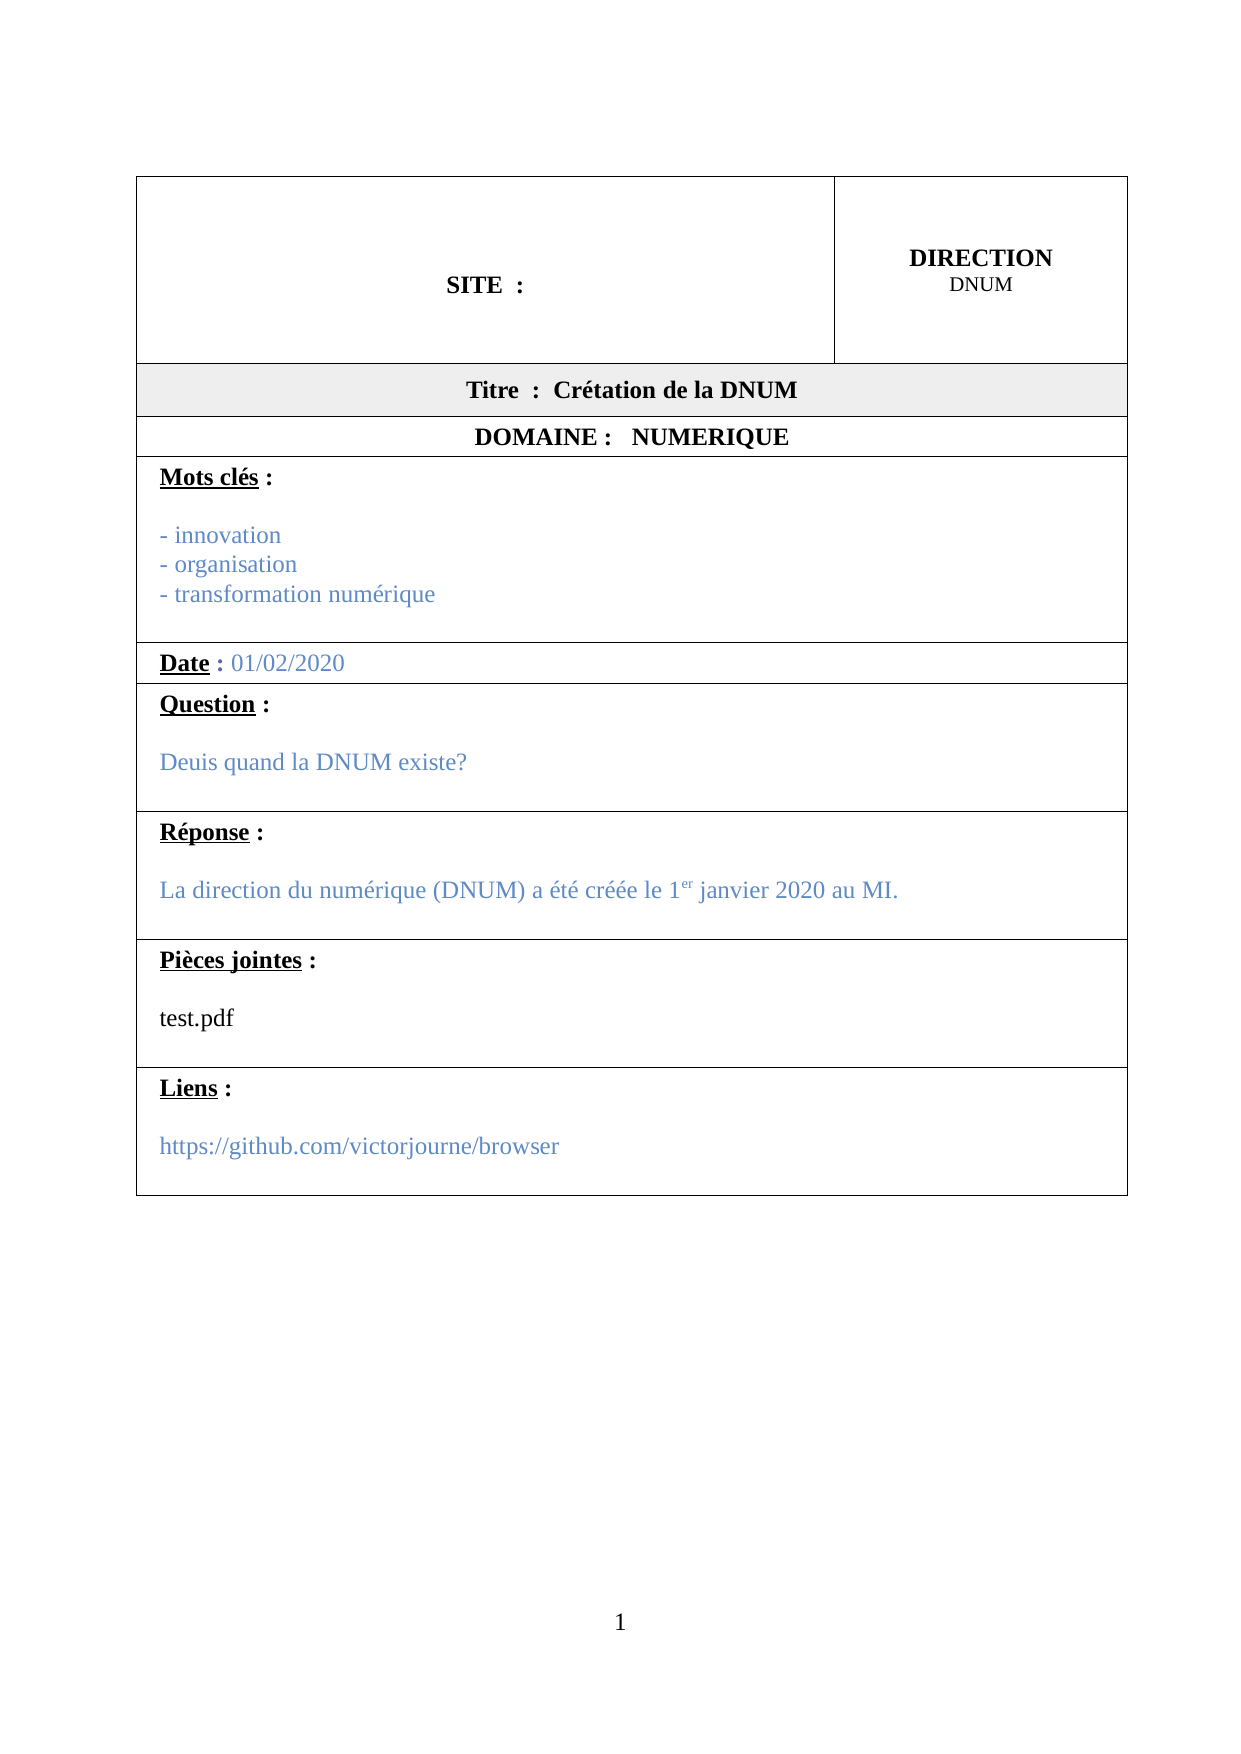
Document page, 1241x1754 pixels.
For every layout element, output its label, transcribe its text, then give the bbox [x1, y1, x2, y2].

table_cell Pièces jointes : test.pdf [137, 940, 1127, 1067]
table_cell Liens : https://github.com/victorjourne/browser [137, 1068, 1127, 1195]
table_cell DOMAINE : NUMERIQUE [137, 417, 1127, 456]
table_header SITE : [137, 177, 834, 362]
table_header DIRECTION DNUM [835, 177, 1127, 362]
table_cell Question : Deuis quand la DNUM existe? [137, 684, 1127, 811]
table_cell Titre : Crétation de la DNUM [137, 364, 1127, 416]
table_cell Réponse : La direction du numérique (DNUM) a été créée le 1er janvier 2020 au MI. [137, 812, 1127, 939]
table_cell Date : 01/02/2020 [137, 643, 1127, 683]
table_cell Mots clés : - innovation - organisation - transformation numérique [137, 457, 1127, 642]
